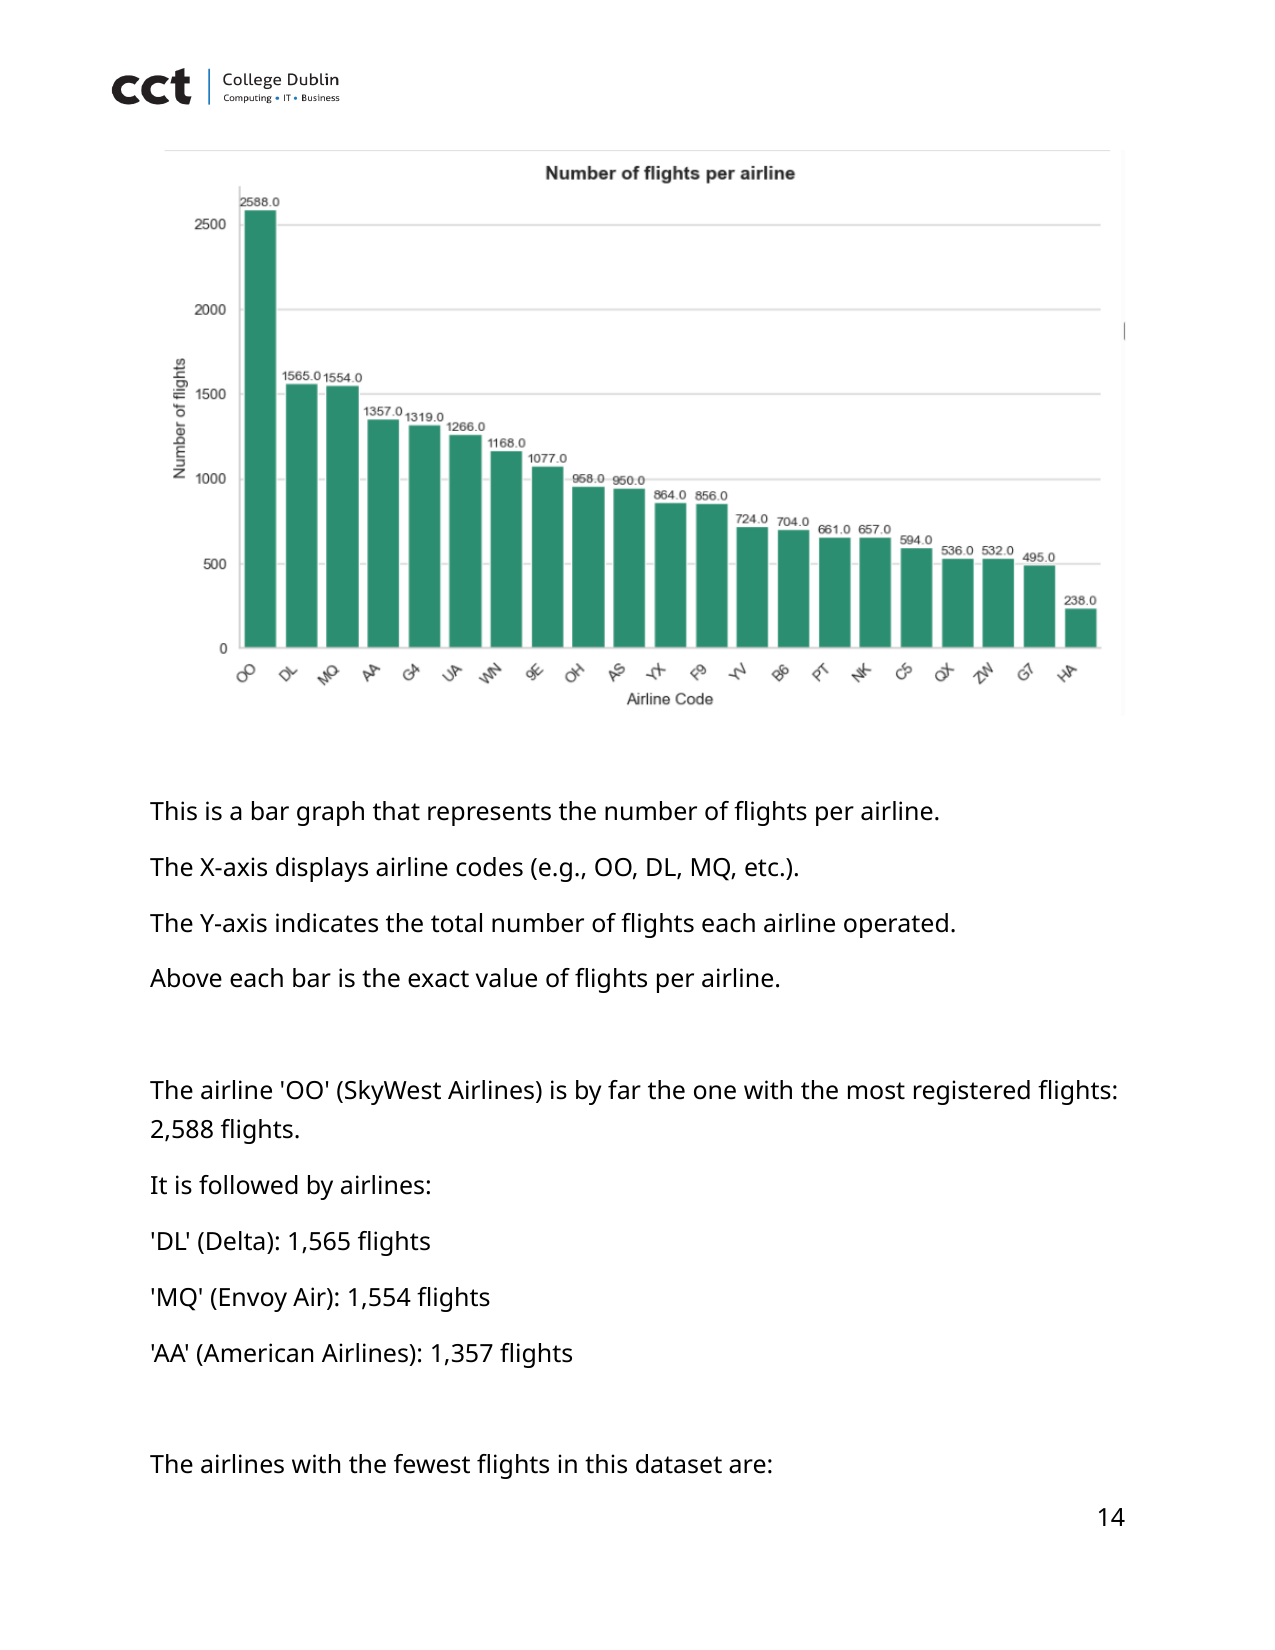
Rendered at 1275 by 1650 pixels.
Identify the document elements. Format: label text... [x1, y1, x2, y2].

text The airlines with the fewest flights in this dataset are: [150, 1447, 1125, 1481]
text Above each bar is the exact value of flights per airline. [150, 961, 1125, 995]
text 'AA' (American Airlines): 1,357 flights [150, 1335, 1125, 1369]
text This is a bar graph that represents the number of flights per airline. [150, 794, 1125, 828]
text It is followed by airlines: [150, 1168, 1125, 1202]
text The X-axis displays airline codes (e.g., OO, DL, MQ, etc.). [150, 849, 1125, 883]
text The airline 'OO' (SkyWest Airlines) is by far the one with the most registered flights: 2,588 flights. [150, 1073, 1125, 1146]
text 'DL' (Delta): 1,565 flights [150, 1224, 1125, 1258]
text The Y-axis indicates the total number of flights each airline operated. [150, 905, 1125, 939]
text 'MQ' (Envoy Air): 1,554 flights [150, 1279, 1125, 1313]
